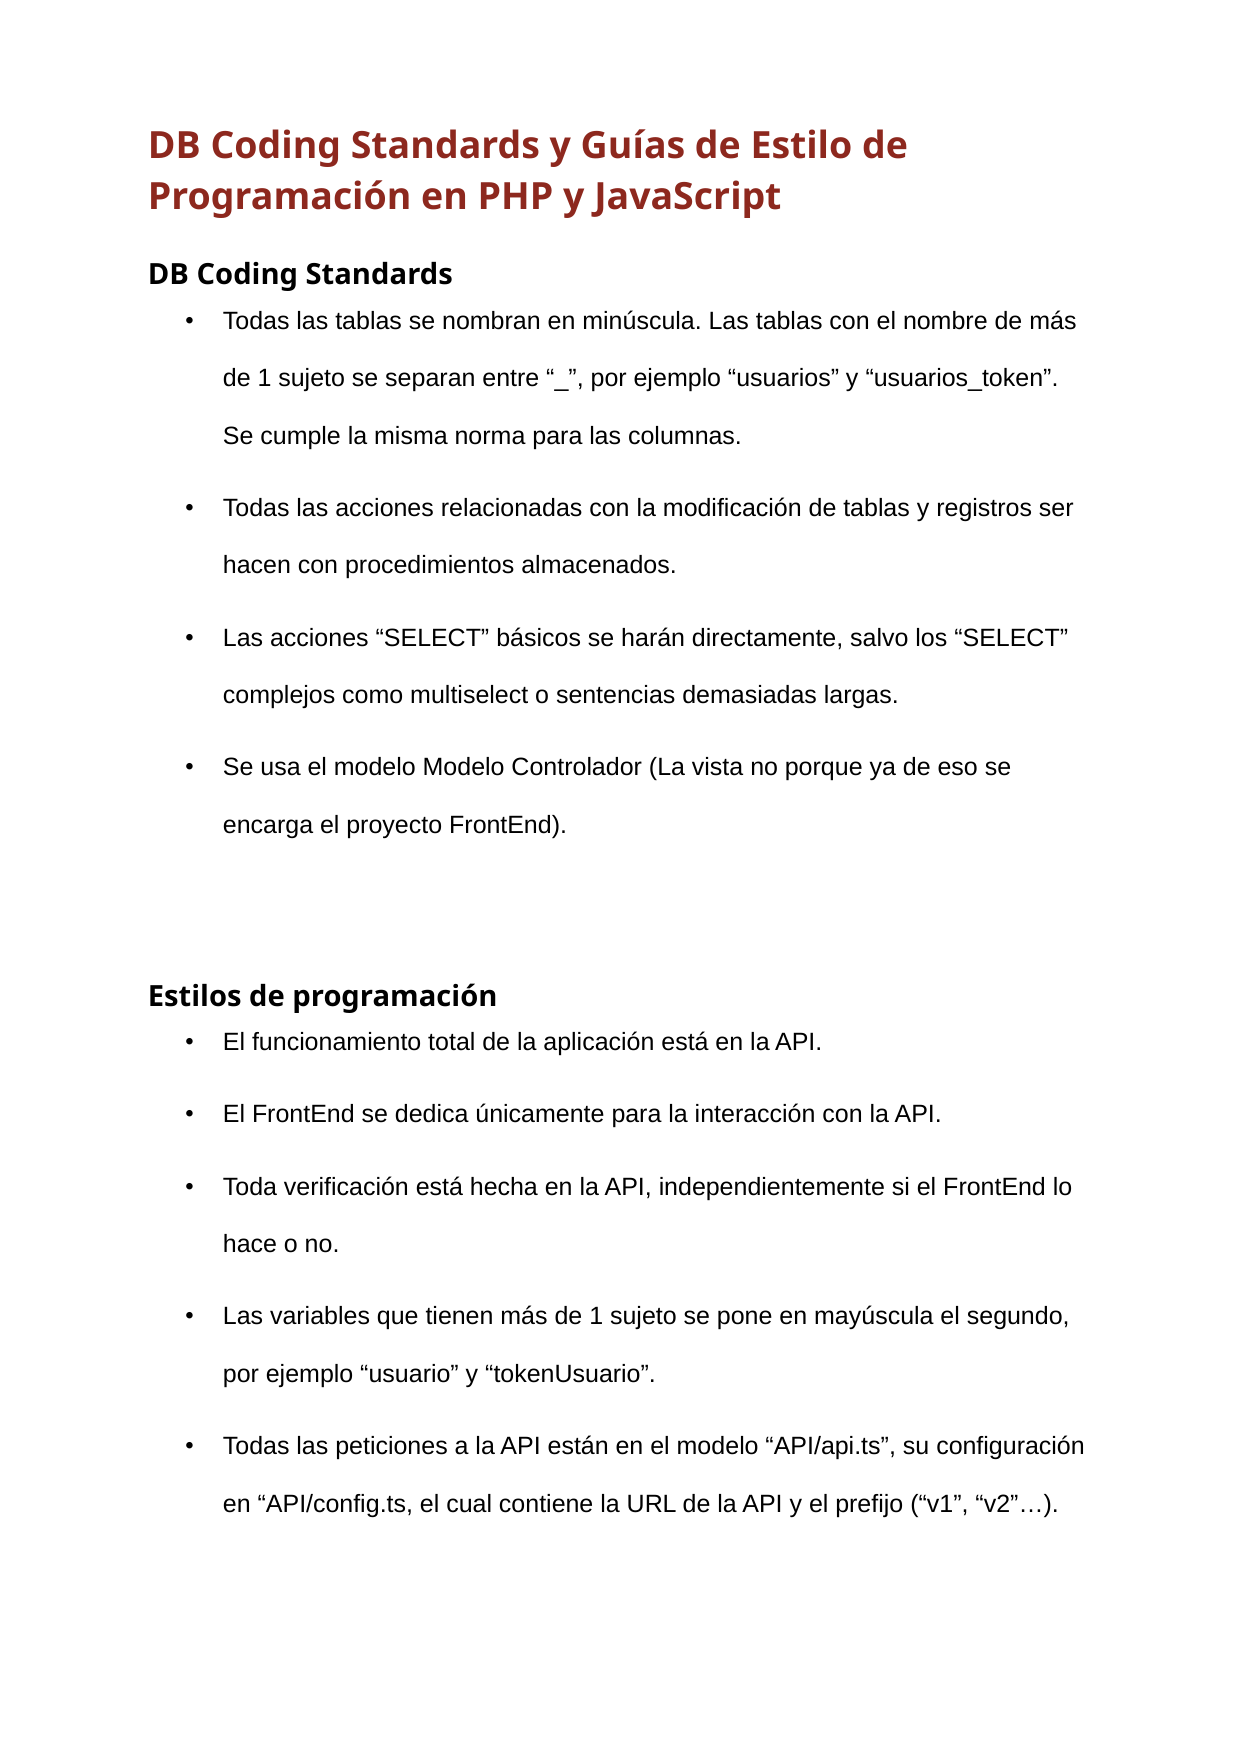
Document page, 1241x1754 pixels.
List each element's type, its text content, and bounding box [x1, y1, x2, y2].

list Las variables que tienen más de 1 sujeto se pone en mayúscula el segundo, por ejemplo “usuario” y “tokenUsuario”. [185, 1301, 1093, 1388]
subtitle Estilos de programación [148, 975, 1093, 1014]
list Todas las tablas se nombran en minúscula. Las tablas con el nombre de más de 1 sujeto se separan entre “_”, por ejemplo “usuarios” y “usuarios_token”. Se cumple la misma norma para las columnas. [185, 306, 1093, 449]
subtitle DB Coding Standards [148, 253, 1093, 293]
list El FrontEnd se dedica únicamente para la interacción con la API. [185, 1099, 1093, 1128]
list Se usa el modelo Modelo Controlador (La vista no porque ya de eso se encarga el proyecto FrontEnd). [185, 752, 1093, 839]
list Todas las peticiones a la API están en el modelo “API/api.ts”, su configuración en “API/config.ts, el cual contiene la URL de la API y el prefijo (“v1”, “v2”…). [185, 1431, 1093, 1517]
list Todas las acciones relacionadas con la modificación de tablas y registros ser hacen con procedimientos almacenados. [185, 493, 1093, 579]
list Las acciones “SELECT” básicos se harán directamente, salvo los “SELECT” complejos como multiselect o sentencias demasiadas largas. [185, 623, 1093, 709]
list El funcionamiento total de la aplicación está en la API. [185, 1027, 1093, 1056]
subtitle DB Coding Standards y Guías de Estilo de Programación en PHP y JavaScript [148, 118, 1093, 220]
list Toda verificación está hecha en la API, independientemente si el FrontEnd lo hace o no. [185, 1172, 1093, 1258]
